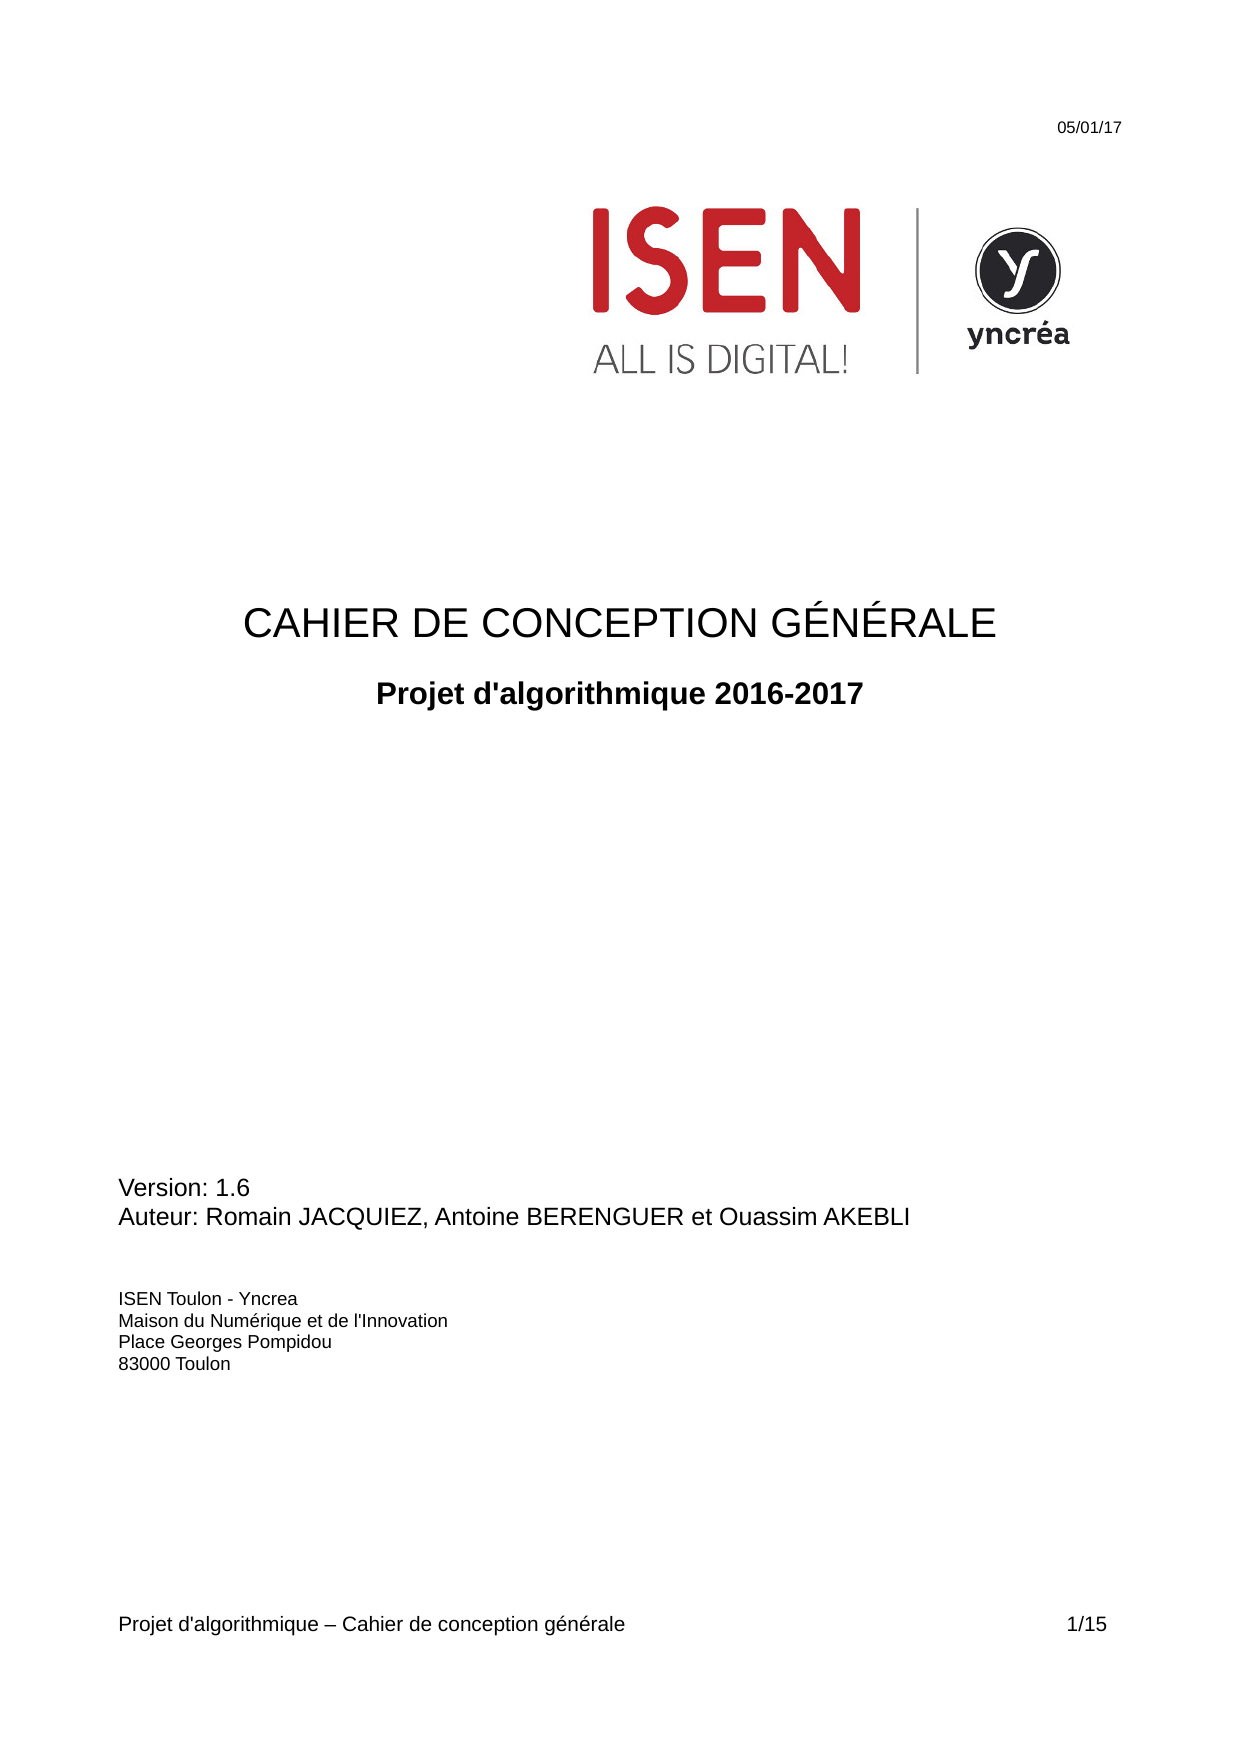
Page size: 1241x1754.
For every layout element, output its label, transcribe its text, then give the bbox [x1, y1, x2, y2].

text Projet d'algorithmique 2016-2017 [118, 675, 1122, 711]
picture [541, 168, 1120, 405]
text Version: 1.6 [118, 1173, 1122, 1202]
text 83000 Toulon [118, 1353, 1122, 1374]
text ISEN Toulon - Yncrea Maison du Numérique et de l'Innovation Place Georges Pompidou [118, 1288, 1122, 1353]
text Auteur: Romain JACQUIEZ, Antoine BERENGUER et Ouassim AKEBLI [118, 1202, 1122, 1231]
text CAHIER DE CONCEPTION GÉNÉRALE [118, 598, 1122, 646]
